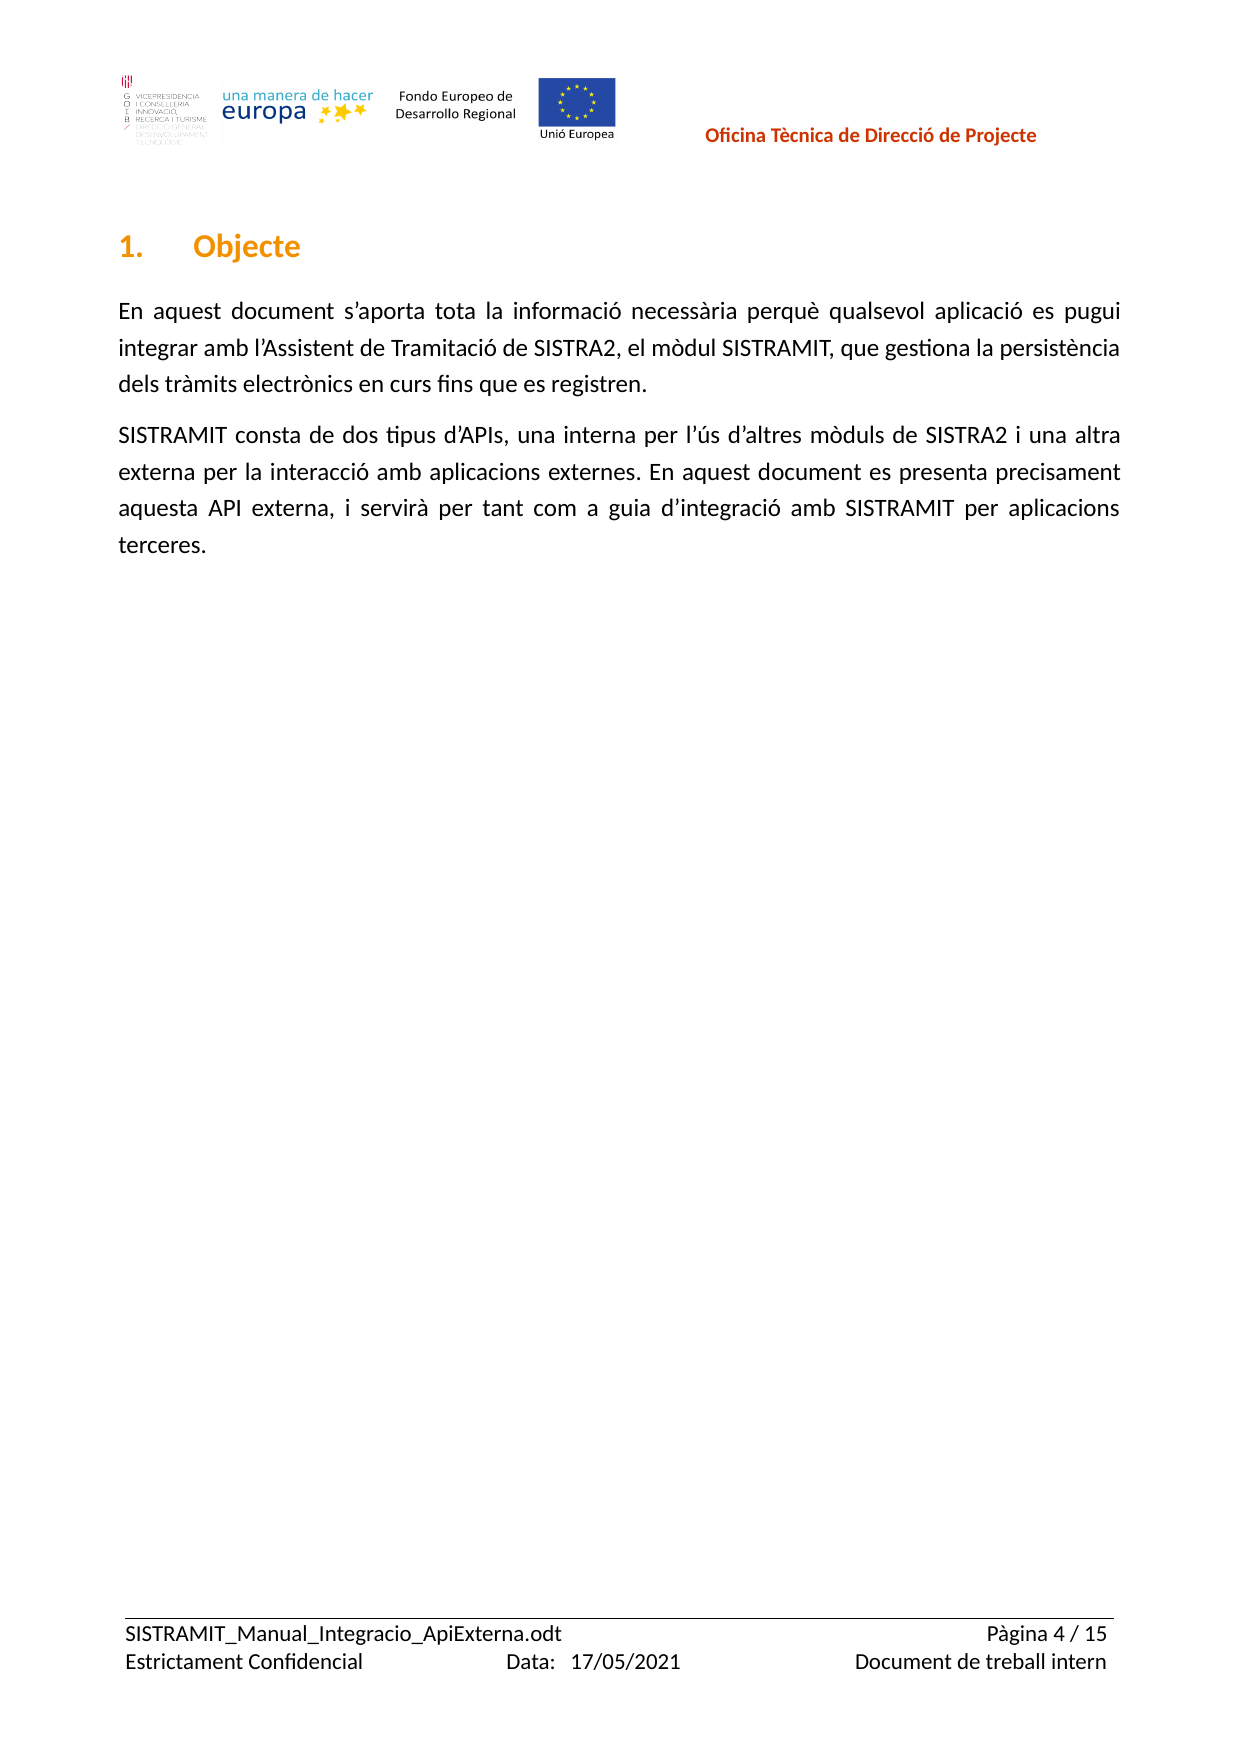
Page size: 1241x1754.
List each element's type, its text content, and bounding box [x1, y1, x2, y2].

picture [219, 73, 621, 147]
text SISTRAMIT consta de dos tipus d’APIs, una interna per l’ús d’altres mòduls de SISTRA2 i una altra externa per la interacció amb aplicacions externes. En aquest document es presenta precisament aquesta API externa, i servirà per tant com a guia d’integració amb SISTRAMIT per aplicacions terceres. [118, 419, 1122, 560]
picture [118, 73, 213, 147]
text En aquest document s’aporta tota la informació necessària perquè qualsevol aplicació es pugui integrar amb l’Assistent de Tramitació de SISTRA2, el mòdul SISTRAMIT, que gestiona la persistència dels tràmits electrònics en curs fins que es registren. [118, 295, 1122, 399]
subtitle Objecte [118, 225, 1122, 266]
